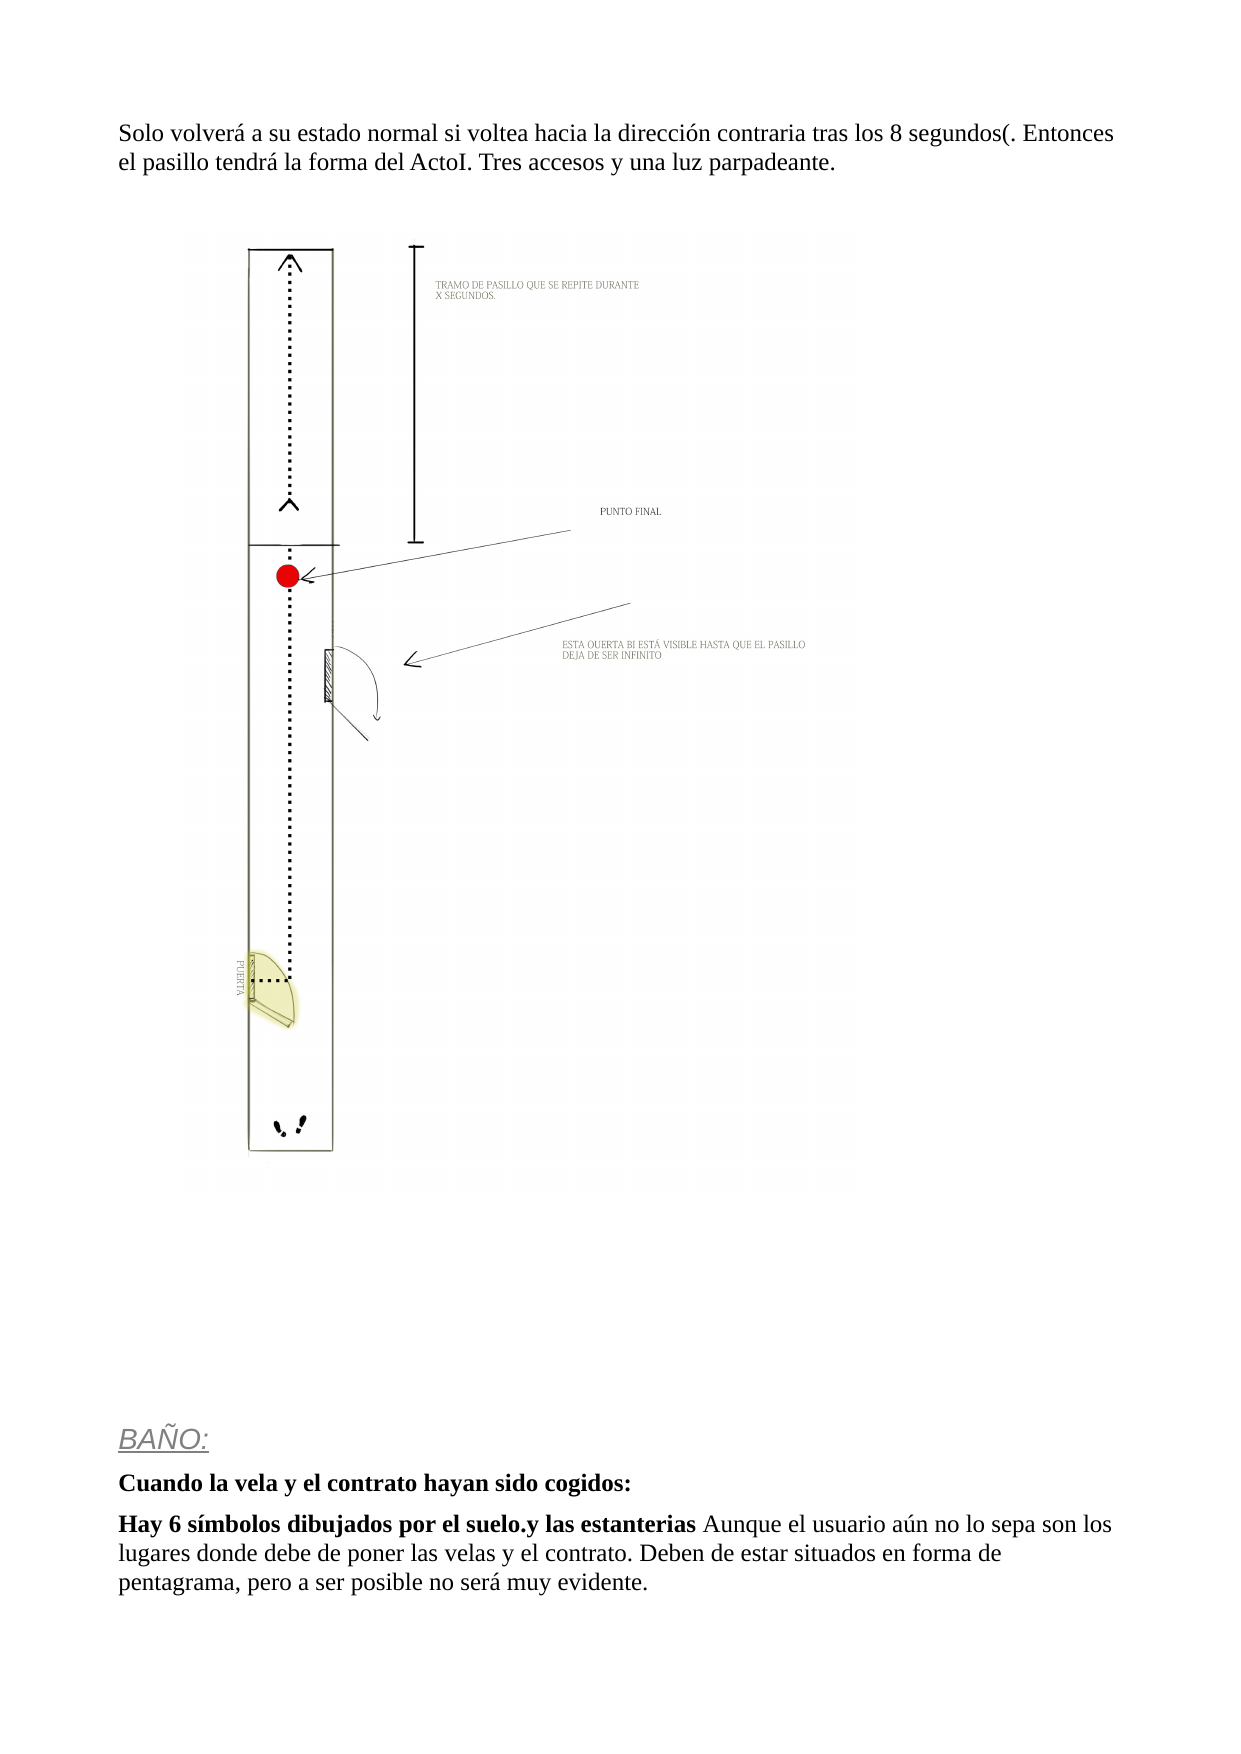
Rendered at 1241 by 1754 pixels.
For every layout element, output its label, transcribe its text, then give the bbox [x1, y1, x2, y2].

text BAÑO: [118, 1422, 1122, 1456]
text Solo volverá a su estado normal si voltea hacia la dirección contraria tras los 8 segundos(. Entonces el pasillo tendrá la forma del ActoI. Tres accesos y una luz parpadeante. [118, 118, 1122, 176]
picture [180, 233, 861, 1196]
text Cuando la vela y el contrato hayan sido cogidos: [118, 1468, 1122, 1497]
text Hay 6 símbolos dibujados por el suelo.y las estanterias Aunque el usuario aún no lo sepa son los lugares donde debe de poner las velas y el contrato. Deben de estar situados en forma de pentagrama, pero a ser posible no será muy evidente. [118, 1509, 1122, 1596]
